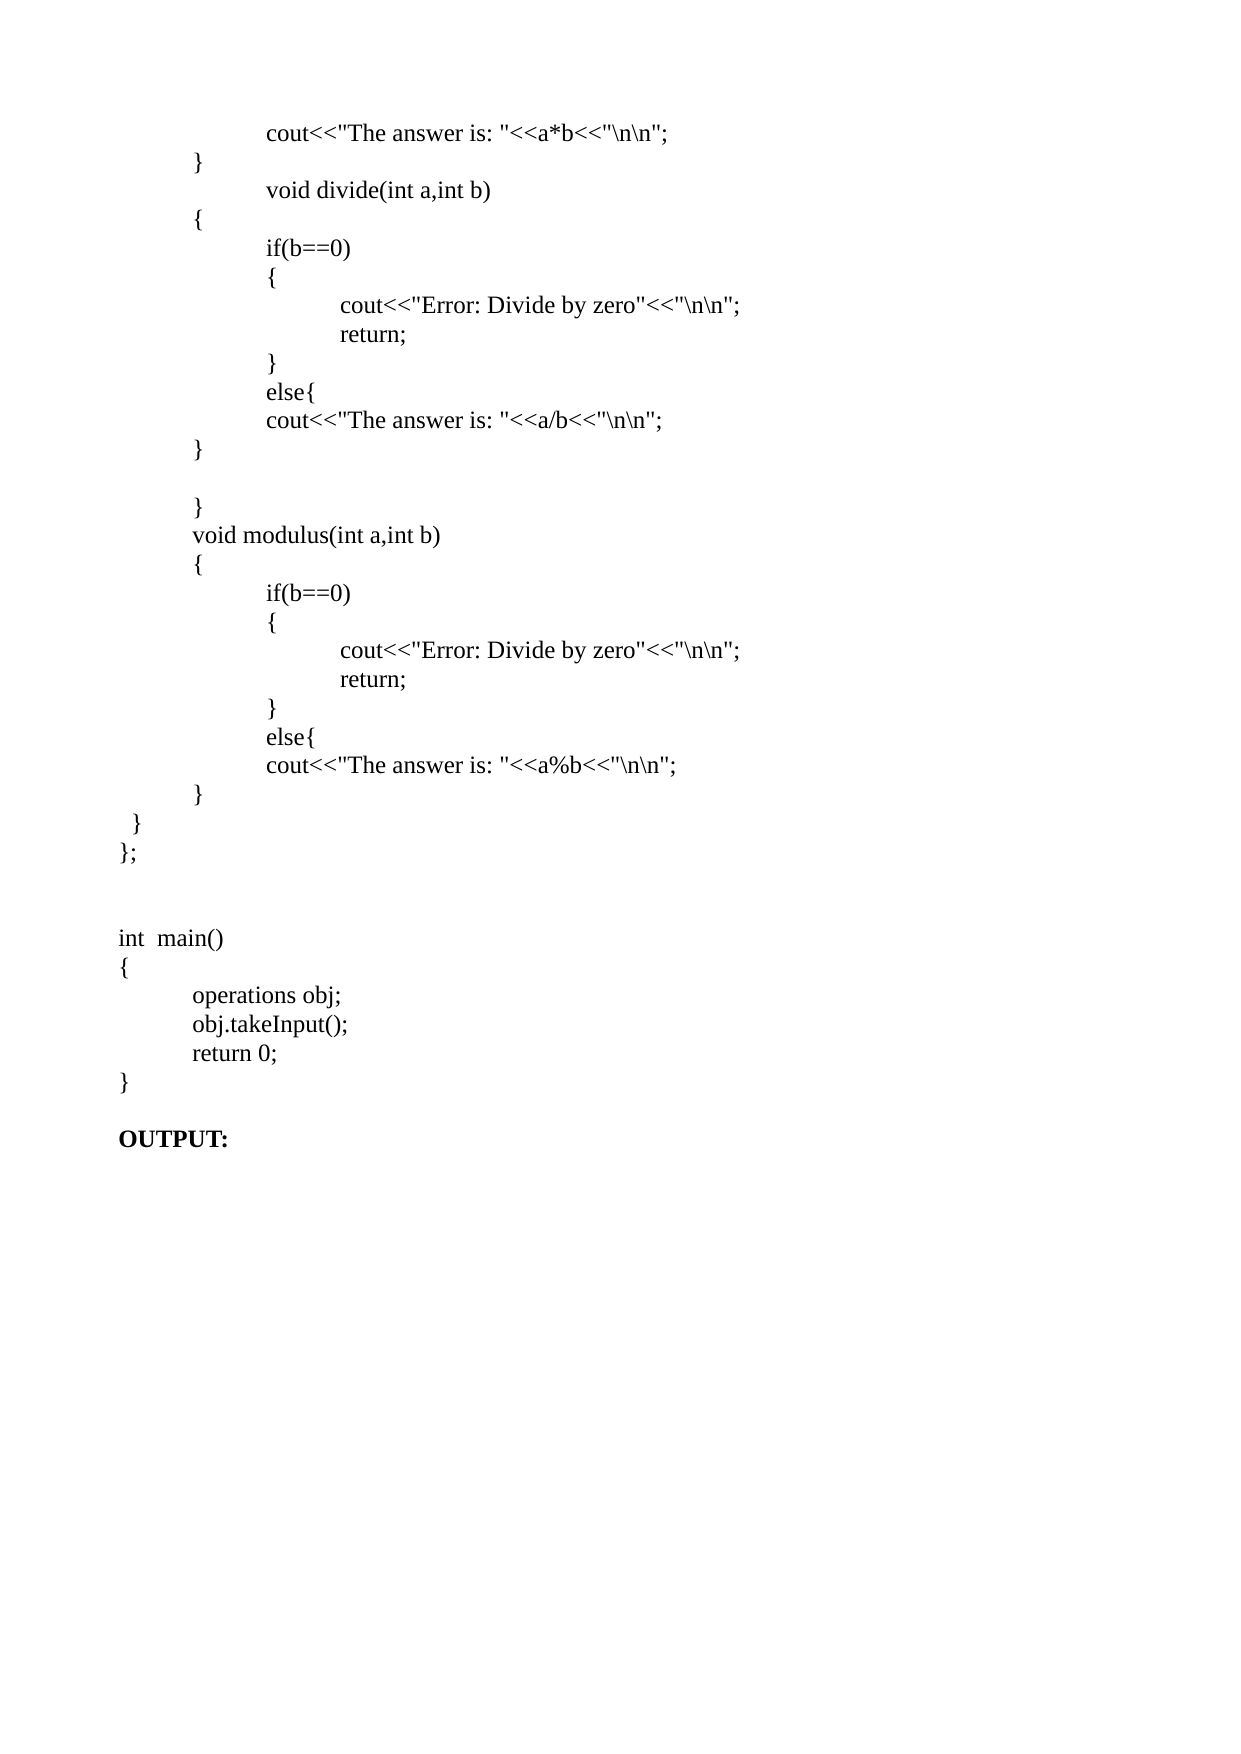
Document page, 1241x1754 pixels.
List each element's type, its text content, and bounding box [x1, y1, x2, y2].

text obj.takeInput(); [118, 1009, 1122, 1038]
text cout<<"The answer is: "<<a/b<<"\n\n"; [118, 406, 1122, 434]
text int main() [118, 923, 1122, 952]
text operations obj; [118, 981, 1122, 1009]
text else{ [118, 377, 1122, 406]
text } [118, 147, 1122, 176]
text cout<<"Error: Divide by zero"<<"\n\n"; [118, 636, 1122, 664]
text return; [118, 319, 1122, 348]
text }; [118, 837, 1122, 866]
text else{ [118, 722, 1122, 751]
text { [118, 204, 1122, 233]
text { [118, 952, 1122, 981]
text OUTPUT: [118, 1124, 1122, 1153]
text return 0; [118, 1038, 1122, 1067]
text if(b==0) [118, 233, 1122, 262]
text } [118, 1067, 1122, 1096]
text } [118, 808, 1122, 837]
text { [118, 607, 1122, 636]
text { [118, 549, 1122, 578]
text } [118, 492, 1122, 521]
text } [118, 693, 1122, 722]
text cout<<"Error: Divide by zero"<<"\n\n"; [118, 291, 1122, 319]
text { [118, 262, 1122, 291]
text void modulus(int a,int b) [118, 521, 1122, 549]
text return; [118, 664, 1122, 693]
text if(b==0) [118, 578, 1122, 607]
text void divide(int a,int b) [118, 176, 1122, 204]
text } [118, 779, 1122, 808]
text } [118, 348, 1122, 377]
text cout<<"The answer is: "<<a*b<<"\n\n"; [118, 118, 1122, 147]
text } [118, 434, 1122, 463]
text cout<<"The answer is: "<<a%b<<"\n\n"; [118, 751, 1122, 779]
